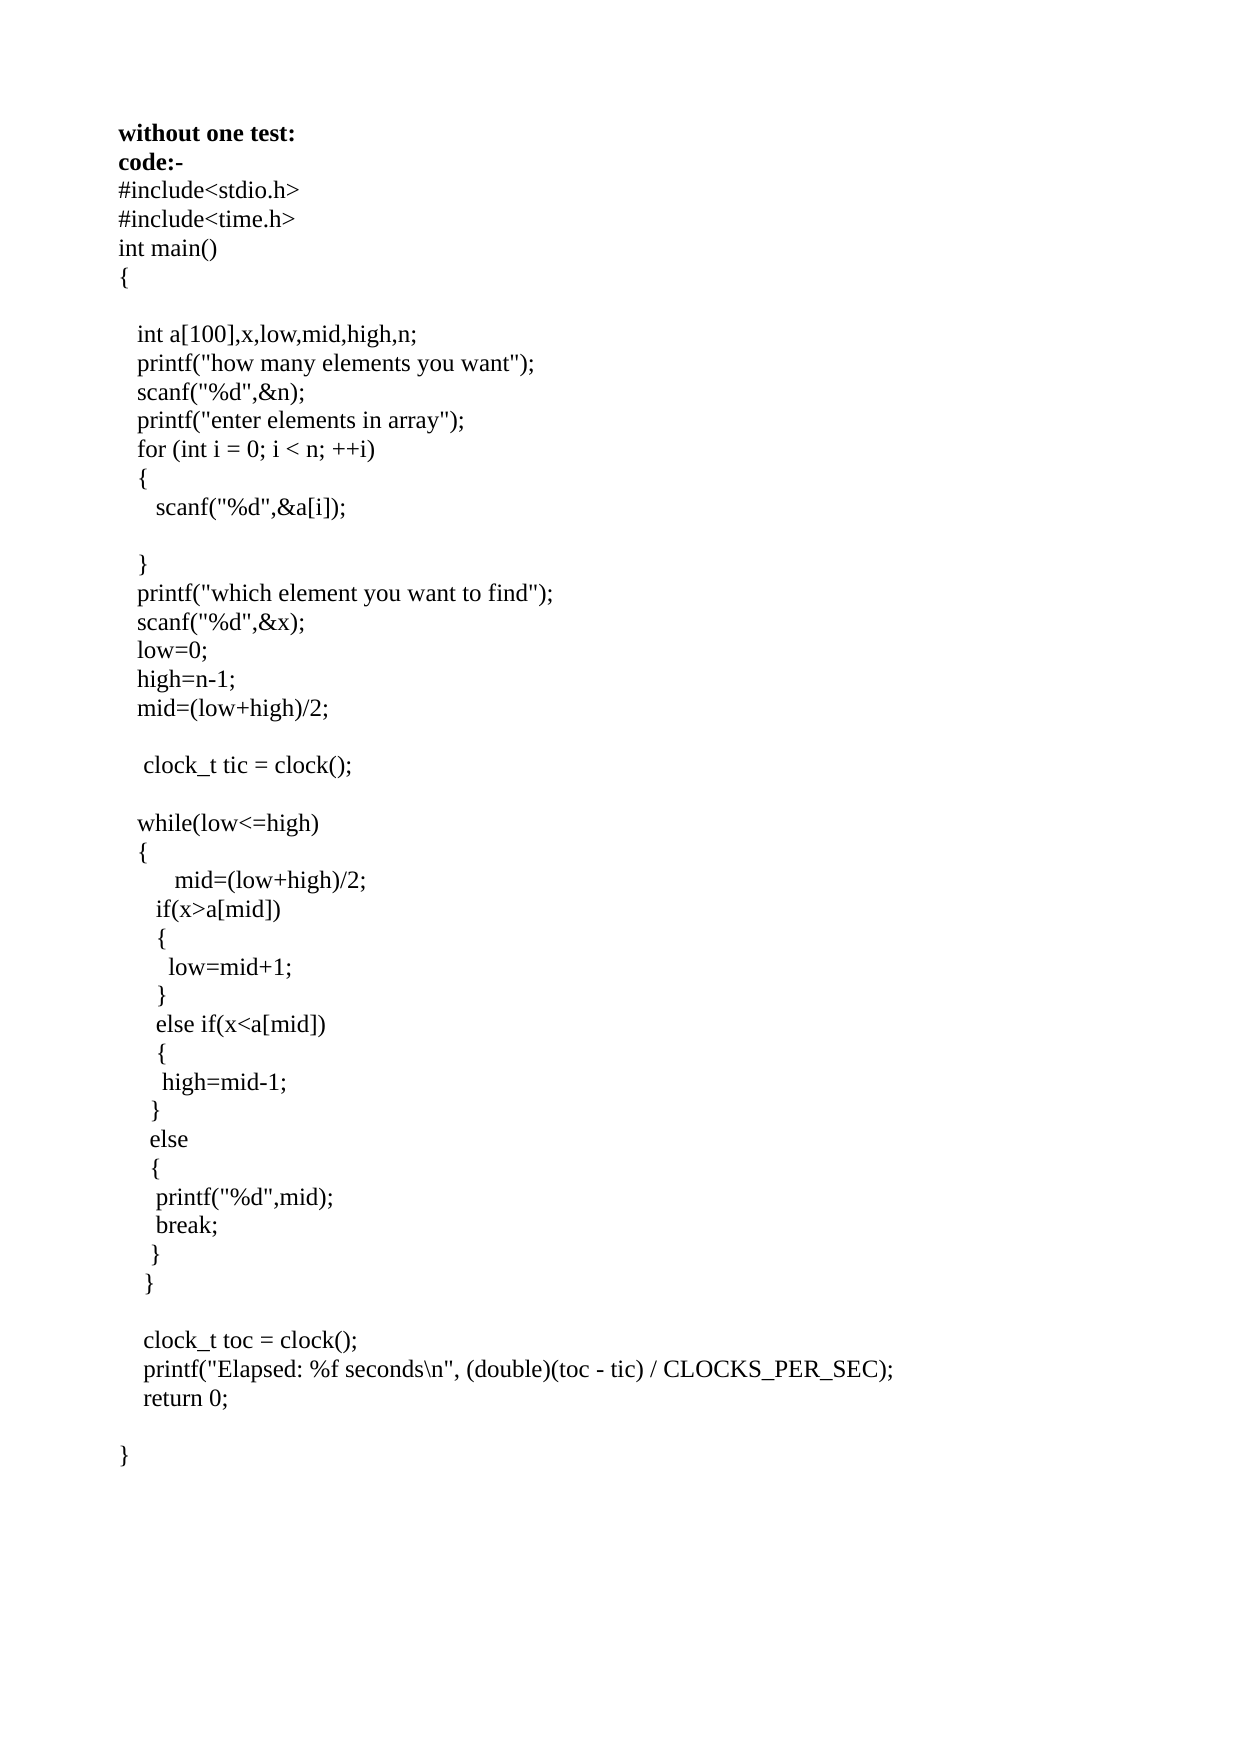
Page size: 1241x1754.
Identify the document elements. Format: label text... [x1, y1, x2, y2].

text for (int i = 0; i < n; ++i) [118, 434, 1122, 463]
text } [118, 549, 1122, 578]
text printf("%d",mid); [118, 1182, 1122, 1211]
text #include<stdio.h> [118, 176, 1122, 204]
text printf("which element you want to find"); [118, 578, 1122, 607]
text } [118, 1096, 1122, 1124]
text } [118, 1268, 1122, 1297]
text printf("enter elements in array"); [118, 406, 1122, 434]
text { [118, 1038, 1122, 1067]
text } [118, 981, 1122, 1009]
text while(low<=high) [118, 808, 1122, 837]
text scanf("%d",&n); [118, 377, 1122, 406]
text mid=(low+high)/2; [118, 866, 1122, 894]
text break; [118, 1211, 1122, 1239]
text int a[100],x,low,mid,high,n; [118, 319, 1122, 348]
text printf("Elapsed: %f seconds\n", (double)(toc - tic) / CLOCKS_PER_SEC); [118, 1354, 1122, 1383]
text low=0; [118, 636, 1122, 664]
text mid=(low+high)/2; [118, 693, 1122, 722]
text clock_t tic = clock(); [118, 751, 1122, 779]
text } [118, 1239, 1122, 1268]
text clock_t toc = clock(); [118, 1326, 1122, 1354]
text code:- [118, 147, 1122, 176]
text scanf("%d",&a[i]); [118, 492, 1122, 521]
text #include<time.h> [118, 204, 1122, 233]
text { [118, 463, 1122, 492]
text { [118, 923, 1122, 952]
text high=n-1; [118, 664, 1122, 693]
text scanf("%d",&x); [118, 607, 1122, 636]
text return 0; [118, 1383, 1122, 1412]
text if(x>a[mid]) [118, 894, 1122, 923]
text printf("how many elements you want"); [118, 348, 1122, 377]
text { [118, 1153, 1122, 1182]
text else if(x<a[mid]) [118, 1009, 1122, 1038]
text low=mid+1; [118, 952, 1122, 981]
text { [118, 262, 1122, 291]
text high=mid-1; [118, 1067, 1122, 1096]
text { [118, 837, 1122, 866]
text else [118, 1124, 1122, 1153]
text without one test: [118, 118, 1122, 147]
text } [118, 1441, 1122, 1469]
text int main() [118, 233, 1122, 262]
